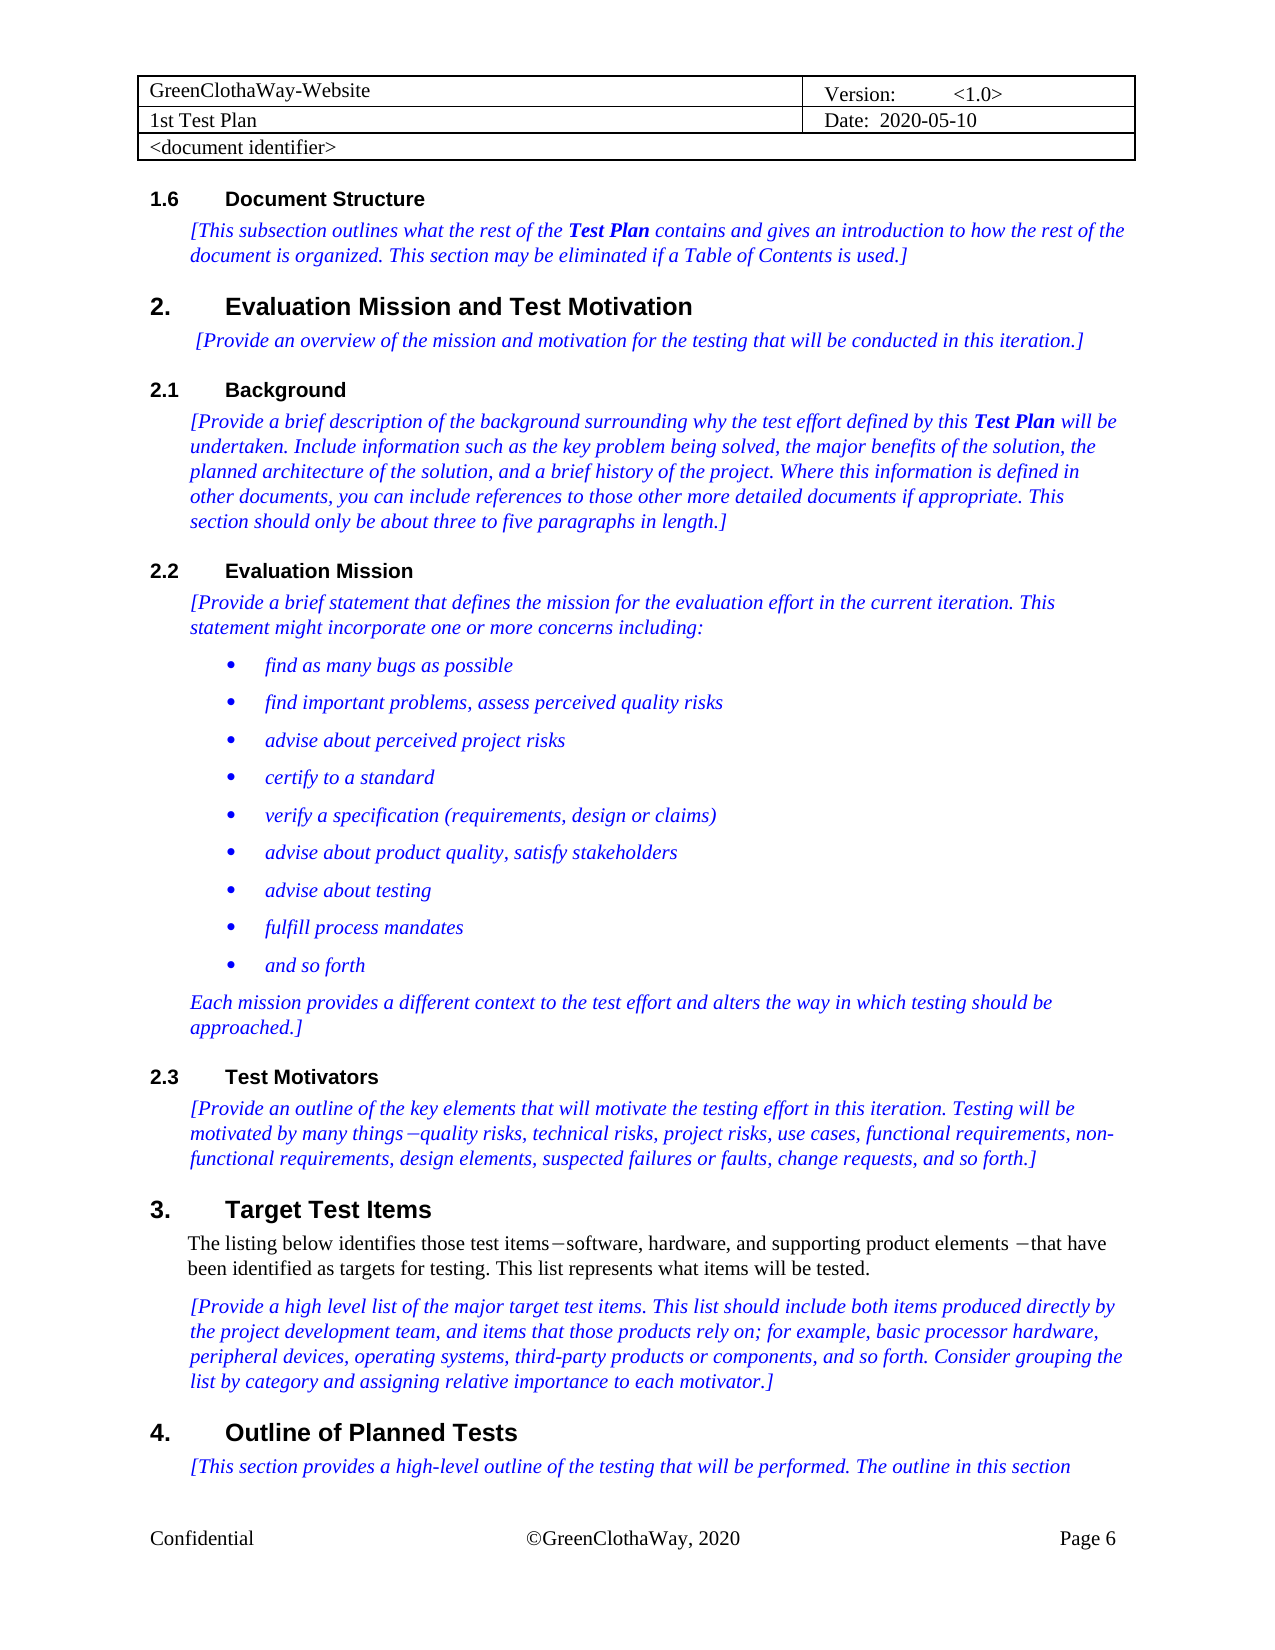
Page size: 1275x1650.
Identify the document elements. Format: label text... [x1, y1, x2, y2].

text The listing below identifies those test itemssoftware, hardware, and supporting product elements that have been identified as targets for testing. This list represents what items will be tested. [187, 1230, 1125, 1280]
subtitle Test Motivators [150, 1064, 1125, 1089]
list fulfill process mandates [227, 914, 1125, 939]
list and so forth [227, 952, 1125, 977]
subtitle Target Test Items [150, 1195, 1125, 1224]
text [This subsection outlines what the rest of the Test Plan contains and gives an introduction to how the rest of the document is organized. This section may be eliminated if a Table of Contents is used.] [190, 217, 1125, 267]
list verify a specification (requirements, design or claims) [227, 802, 1125, 827]
subtitle Evaluation Mission and Test Motivation [150, 292, 1125, 320]
subtitle Background [150, 377, 1125, 402]
list find as many bugs as possible [227, 652, 1125, 677]
text [Provide an outline of the key elements that will motivate the testing effort in this iteration. Testing will be motivated by many thingsquality risks, technical risks, project risks, use cases, functional requirements, non-functional requirements, design elements, suspected failures or faults, change requests, and so forth.] [190, 1095, 1125, 1170]
list certify to a standard [227, 764, 1125, 789]
list advise about testing [227, 877, 1125, 902]
text [This section provides a high-level outline of the testing that will be performed. The outline in this section [190, 1453, 1125, 1478]
text [Provide a high level list of the major target test items. This list should include both items produced directly by the project development team, and items that those products rely on; for example, basic processor hardware, peripheral devices, operating systems, third-party products or components, and so forth. Consider grouping the list by category and assigning relative importance to each motivator.] [190, 1293, 1125, 1393]
text [Provide an overview of the mission and motivation for the testing that will be conducted in this iteration.] [190, 327, 1125, 352]
list advise about product quality, satisfy stakeholders [227, 839, 1125, 864]
subtitle Document Structure [150, 185, 1125, 210]
list find important problems, assess perceived quality risks [227, 689, 1125, 714]
list advise about perceived project risks [227, 727, 1125, 752]
text Each mission provides a different context to the test effort and alters the way in which testing should be approached.] [190, 989, 1125, 1039]
subtitle Outline of Planned Tests [150, 1418, 1125, 1447]
subtitle Evaluation Mission [150, 558, 1125, 583]
text [Provide a brief description of the background surrounding why the test effort defined by this Test Plan will be undertaken. Include information such as the key problem being solved, the major benefits of the solution, the planned architecture of the solution, and a brief history of the project. Where this information is defined in other documents, you can include references to those other more detailed documents if appropriate. This section should only be about three to five paragraphs in length.] [190, 408, 1125, 533]
text [Provide a brief statement that defines the mission for the evaluation effort in the current iteration. This statement might incorporate one or more concerns including: [190, 589, 1125, 639]
